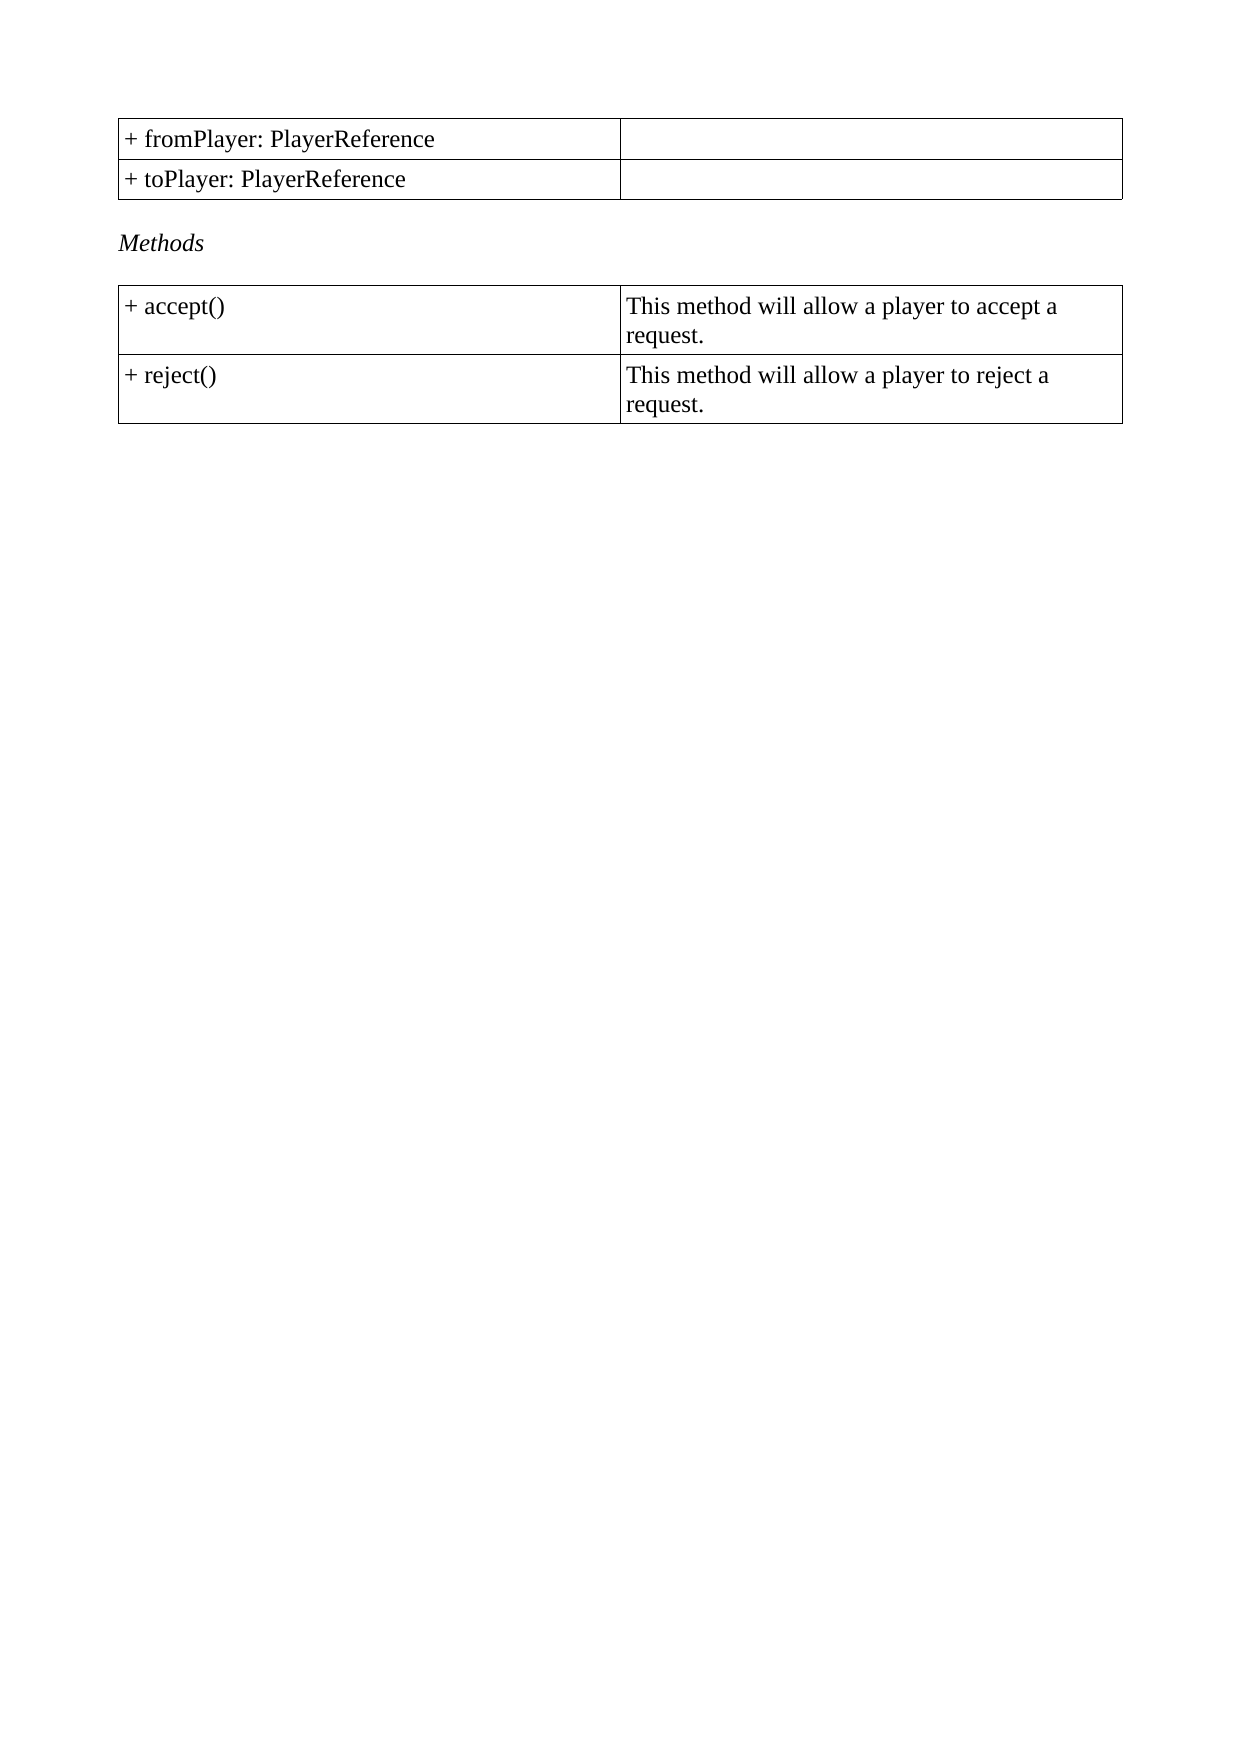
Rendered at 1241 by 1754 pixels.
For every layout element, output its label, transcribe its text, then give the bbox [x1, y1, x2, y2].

table_cell + toPlayer: PlayerReference [119, 160, 620, 199]
table_header This method will allow a player to accept a request. [621, 286, 1122, 354]
table_cell [621, 160, 1122, 199]
text Methods [118, 228, 1122, 256]
table_cell This method will allow a player to reject a request. [621, 355, 1122, 423]
table_header [621, 119, 1122, 158]
table_header + fromPlayer: PlayerReference [119, 119, 620, 158]
table_header + accept() [119, 286, 620, 354]
table_cell + reject() [119, 355, 620, 423]
